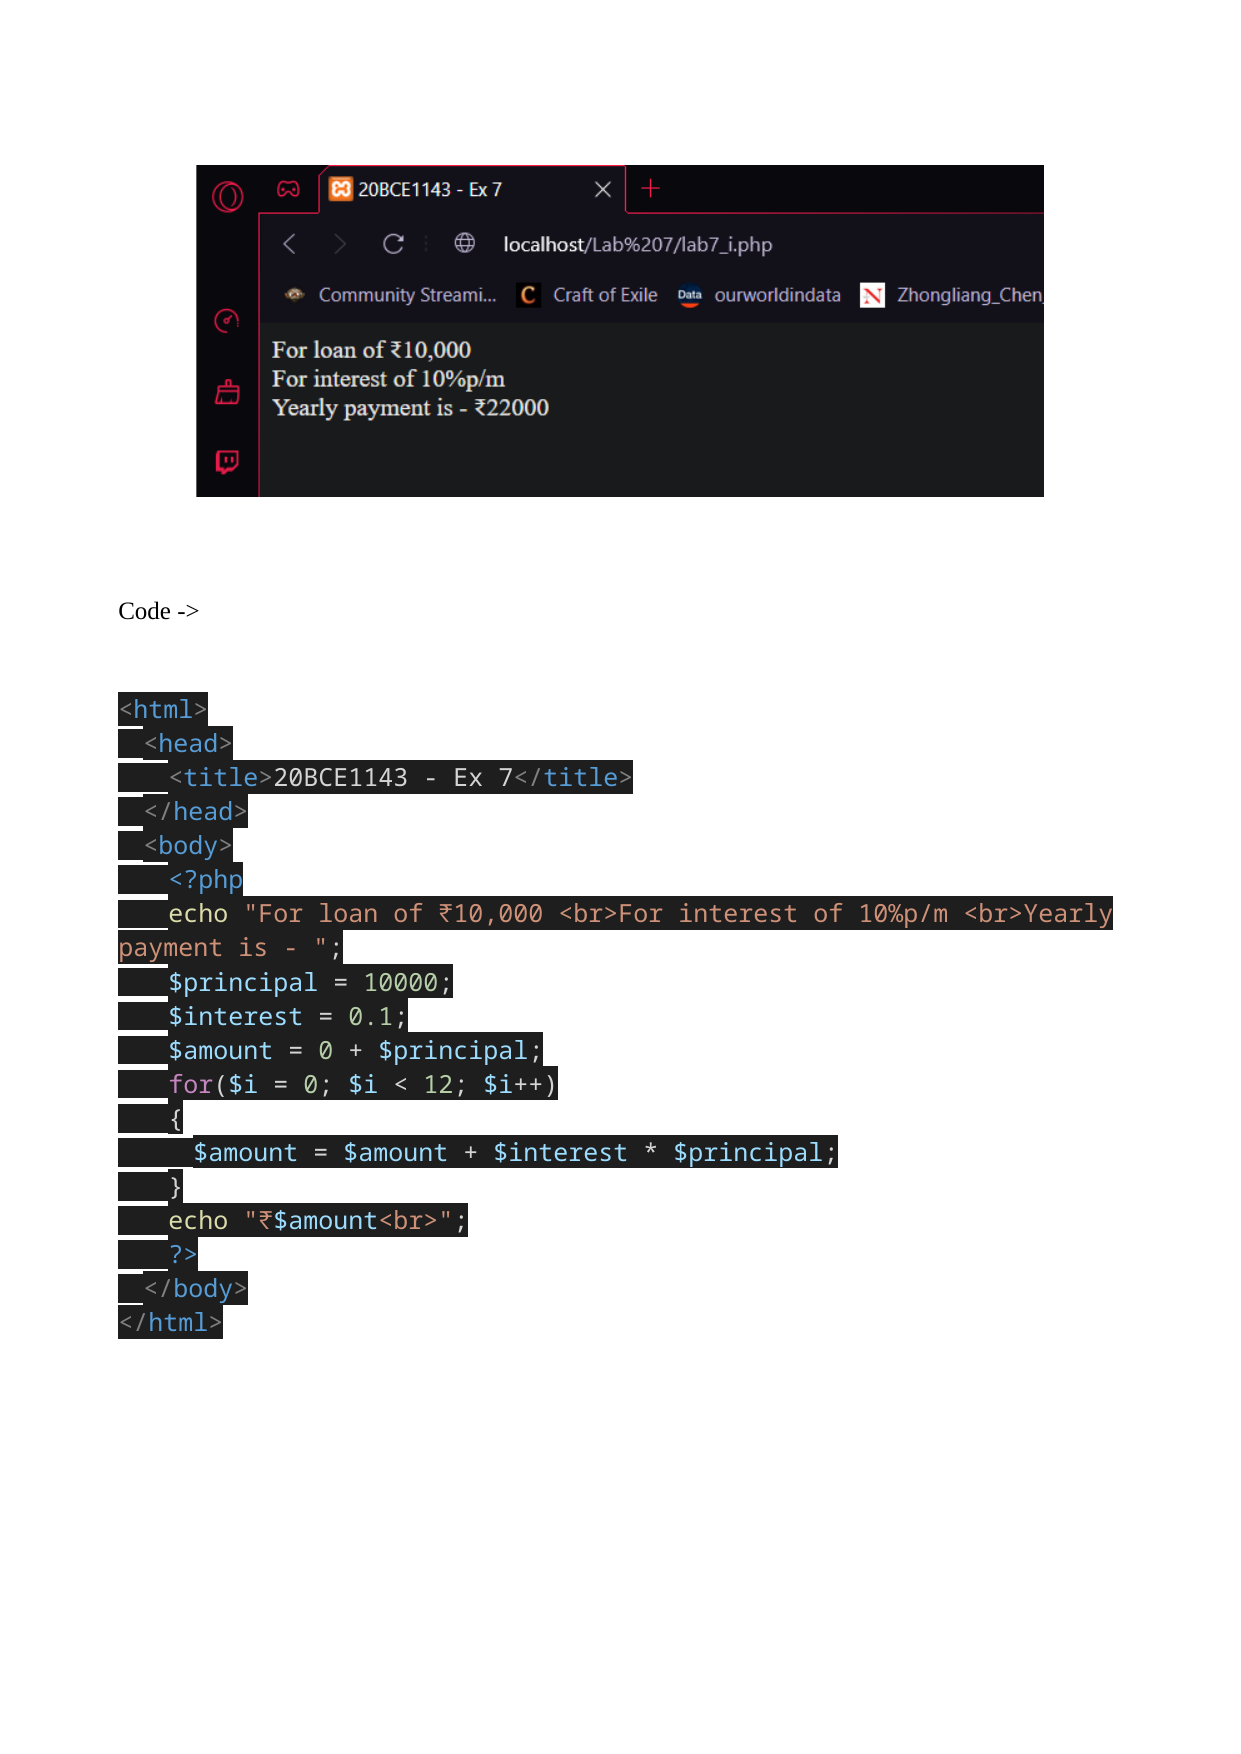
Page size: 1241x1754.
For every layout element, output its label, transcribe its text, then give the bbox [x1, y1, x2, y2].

text echo "₹$amount<br>"; [118, 1203, 1122, 1237]
picture [196, 165, 1044, 497]
text </head> [118, 794, 1122, 828]
text $principal = 10000; [118, 964, 1122, 998]
text </body> [118, 1271, 1122, 1305]
text Code -> [118, 596, 1122, 625]
text ?> [118, 1237, 1122, 1271]
text </html> [118, 1305, 1122, 1339]
text } [118, 1168, 1122, 1203]
text for($i = 0; $i < 12; $i++) [118, 1066, 1122, 1100]
text <head> [118, 726, 1122, 760]
text $interest = 0.1; [118, 998, 1122, 1032]
text { [118, 1100, 1122, 1134]
text echo "For loan of ₹10,000 <br>For interest of 10%p/m <br>Yearly payment is - "; [118, 896, 1122, 964]
text <body> [118, 828, 1122, 862]
text <html> [118, 692, 1122, 726]
text <title>20BCE1143 - Ex 7</title> [118, 760, 1122, 794]
text $amount = 0 + $principal; [118, 1032, 1122, 1066]
text $amount = $amount + $interest * $principal; [118, 1134, 1122, 1168]
text <?php [118, 862, 1122, 896]
